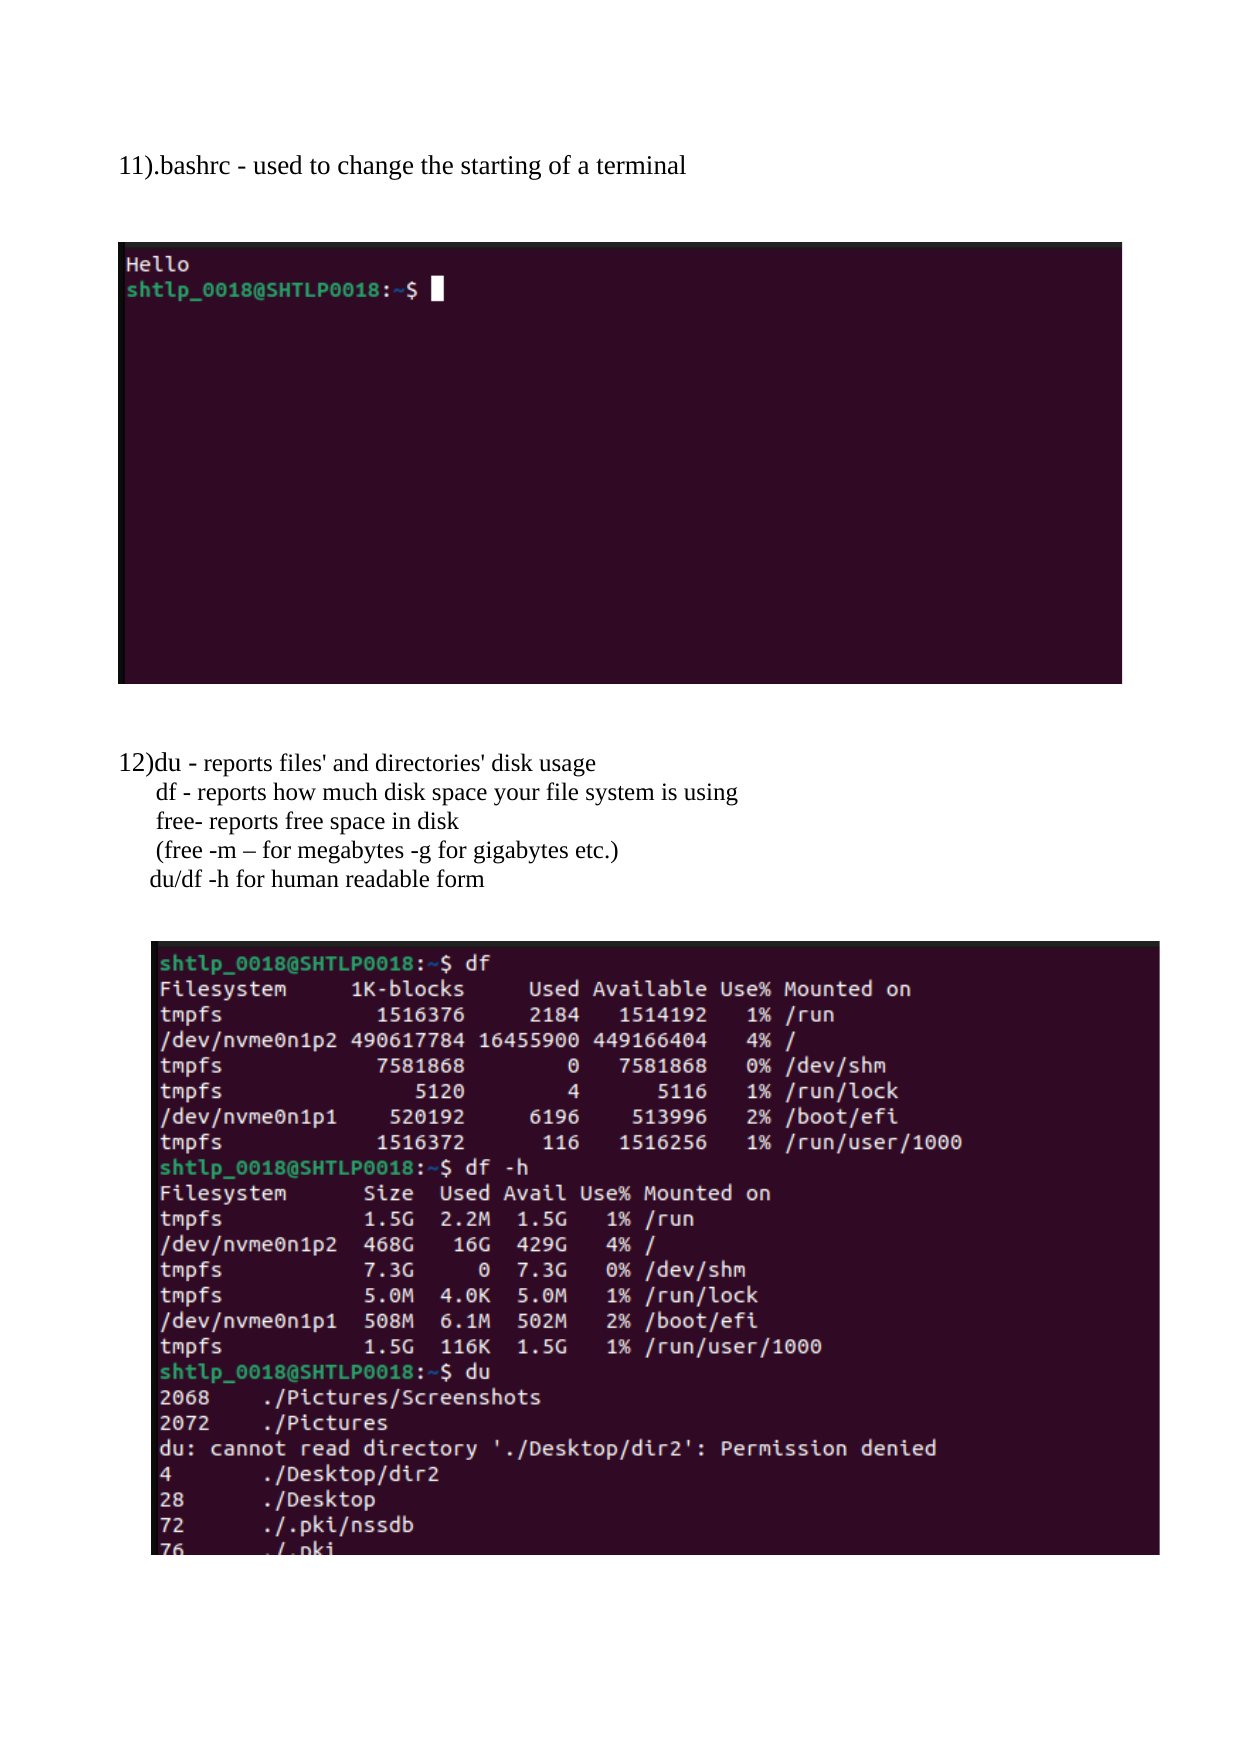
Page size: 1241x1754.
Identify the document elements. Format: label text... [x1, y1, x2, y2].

text (free -m – for megabytes -g for gigabytes etc.) [118, 835, 1122, 864]
text 12)du - reports files' and directories' disk usage [118, 746, 1122, 777]
text du/df -h for human readable form [118, 864, 1122, 892]
text free- reports free space in disk [118, 806, 1122, 835]
text df - reports how much disk space your file system is using [118, 777, 1122, 806]
picture [118, 242, 1123, 684]
picture [151, 941, 1160, 1555]
text 11).bashrc - used to change the starting of a terminal [118, 149, 1122, 180]
